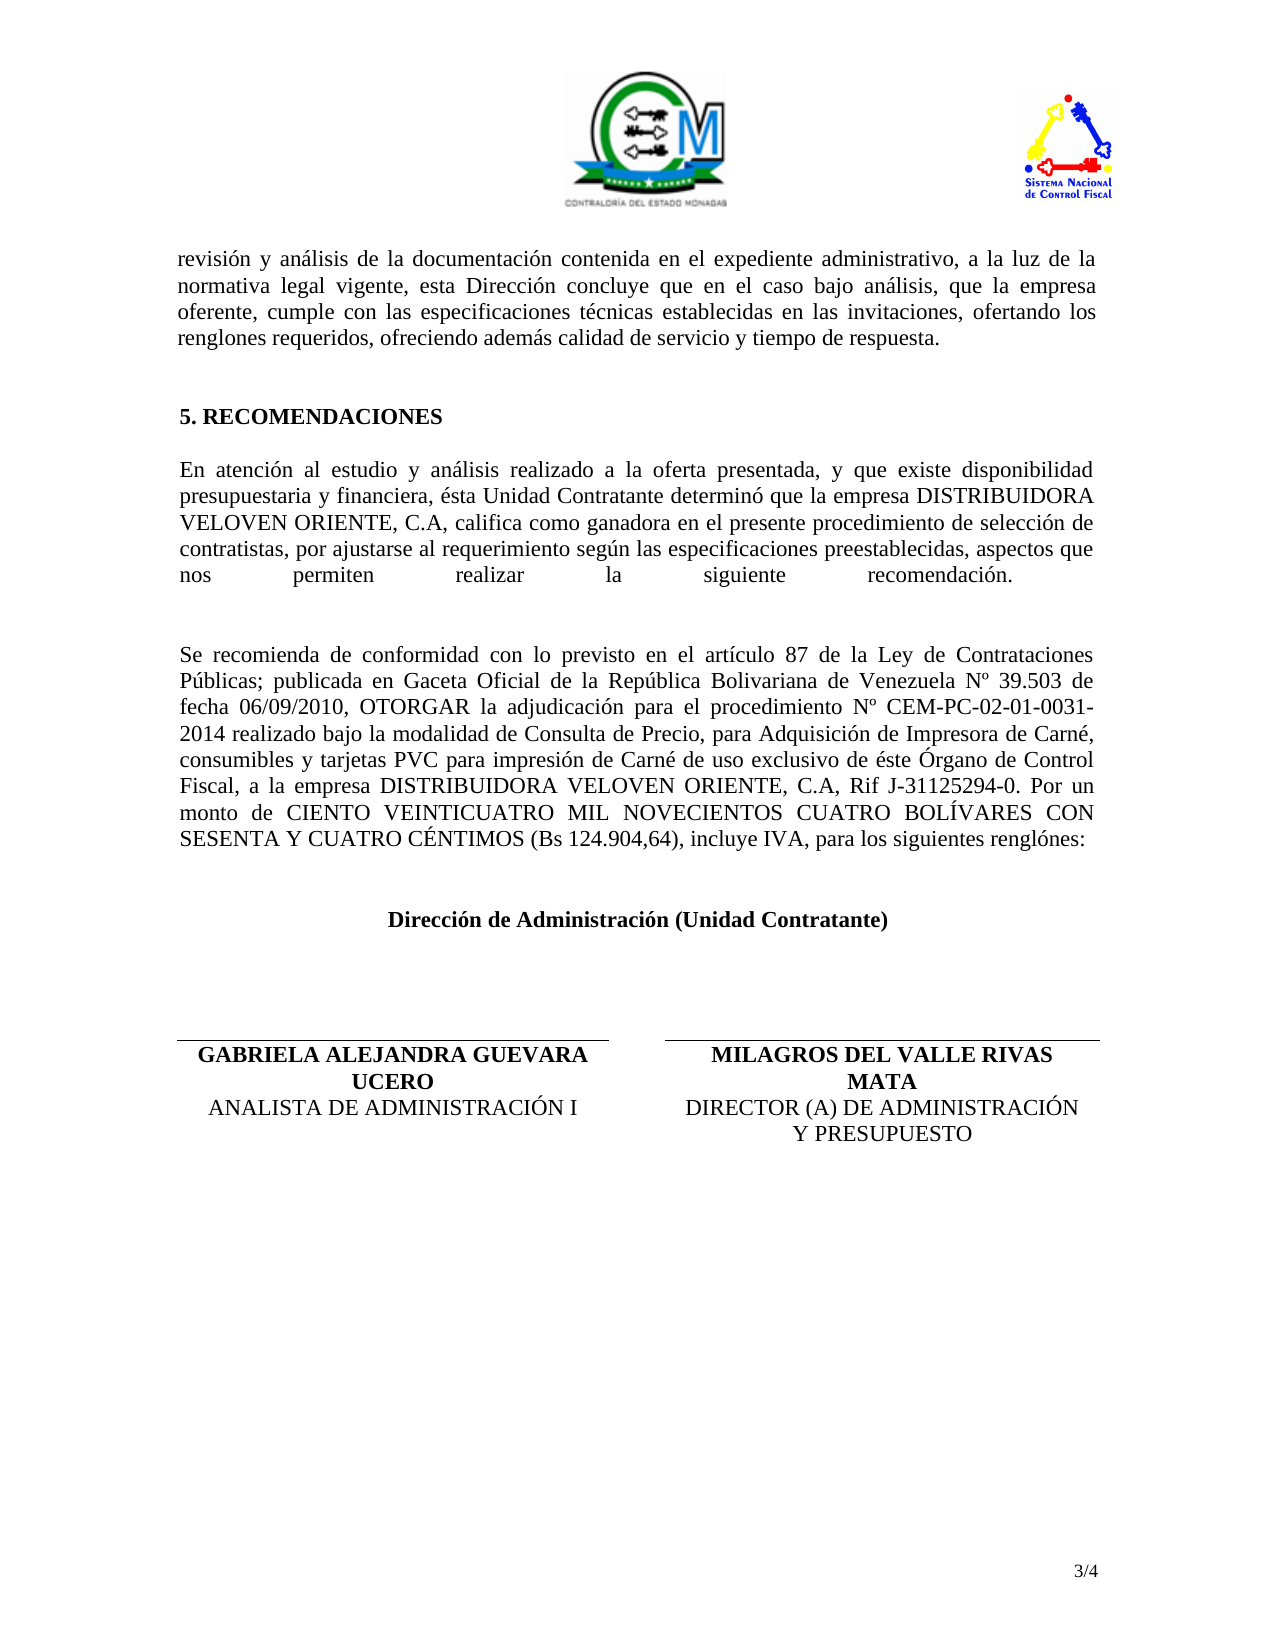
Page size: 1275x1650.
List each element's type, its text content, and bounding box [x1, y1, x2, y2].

table_header GABRIELA ALEJANDRA GUEVARA UCERO ANALISTA DE ADMINISTRACIÓN I [177, 1041, 608, 1147]
table_header [609, 1040, 665, 1147]
table_header Dirección de Administración (Unidad Contratante) [178, 907, 1098, 959]
text En atención al estudio y análisis realizado a la oferta presentada, y que existe disponibilidad presupuestaria y financiera, ésta Unidad Contratante determinó que la empresa DISTRIBUIDORA VELOVEN ORIENTE, C.A, califica como ganadora en el presente procedimiento de selección de contratistas, por ajustarse al requerimiento según las especificaciones preestablecidas, aspectos que nos permiten realizar la siguiente recomendación. Se recomienda de conformidad con lo previsto en el artículo 87 de la Ley de Contrataciones Públicas; publicada en Gaceta Oficial de la República Bolivariana de Venezuela Nº 39.503 de fecha 06/09/2010, OTORGAR la adjudicación para el procedimiento Nº CEM-PC-02-01-0031-2014 realizado bajo la modalidad de Consulta de Precio, para Adquisición de Impresora de Carné, consumibles y tarjetas PVC para impresión de Carné de uso exclusivo de éste Órgano de Control Fiscal, a la empresa DISTRIBUIDORA VELOVEN ORIENTE, C.A, Rif J-31125294-0. Por un monto de CIENTO VEINTICUATRO MIL NOVECIENTOS CUATRO BOLÍVARES CON SESENTA Y CUATRO CÉNTIMOS (Bs 124.904,64), incluye IVA, para los siguientes renglónes: [179, 456, 1095, 851]
text 5. RECOMENDACIONES [179, 403, 1095, 430]
picture [562, 69, 730, 210]
picture [1017, 91, 1121, 201]
text revisión y análisis de la documentación contenida en el expediente administrativo, a la luz de la normativa legal vigente, esta Dirección concluye que en el caso bajo análisis, que la empresa oferente, cumple con las especificaciones técnicas establecidas en las invitaciones, ofertando los renglones requeridos, ofreciendo además calidad de servicio y tiempo de respuesta. [177, 245, 1098, 351]
table_header MILAGROS DEL VALLE RIVAS MATA DIRECTOR (A) DE ADMINISTRACIÓN Y PRESUPUESTO [665, 1041, 1099, 1147]
